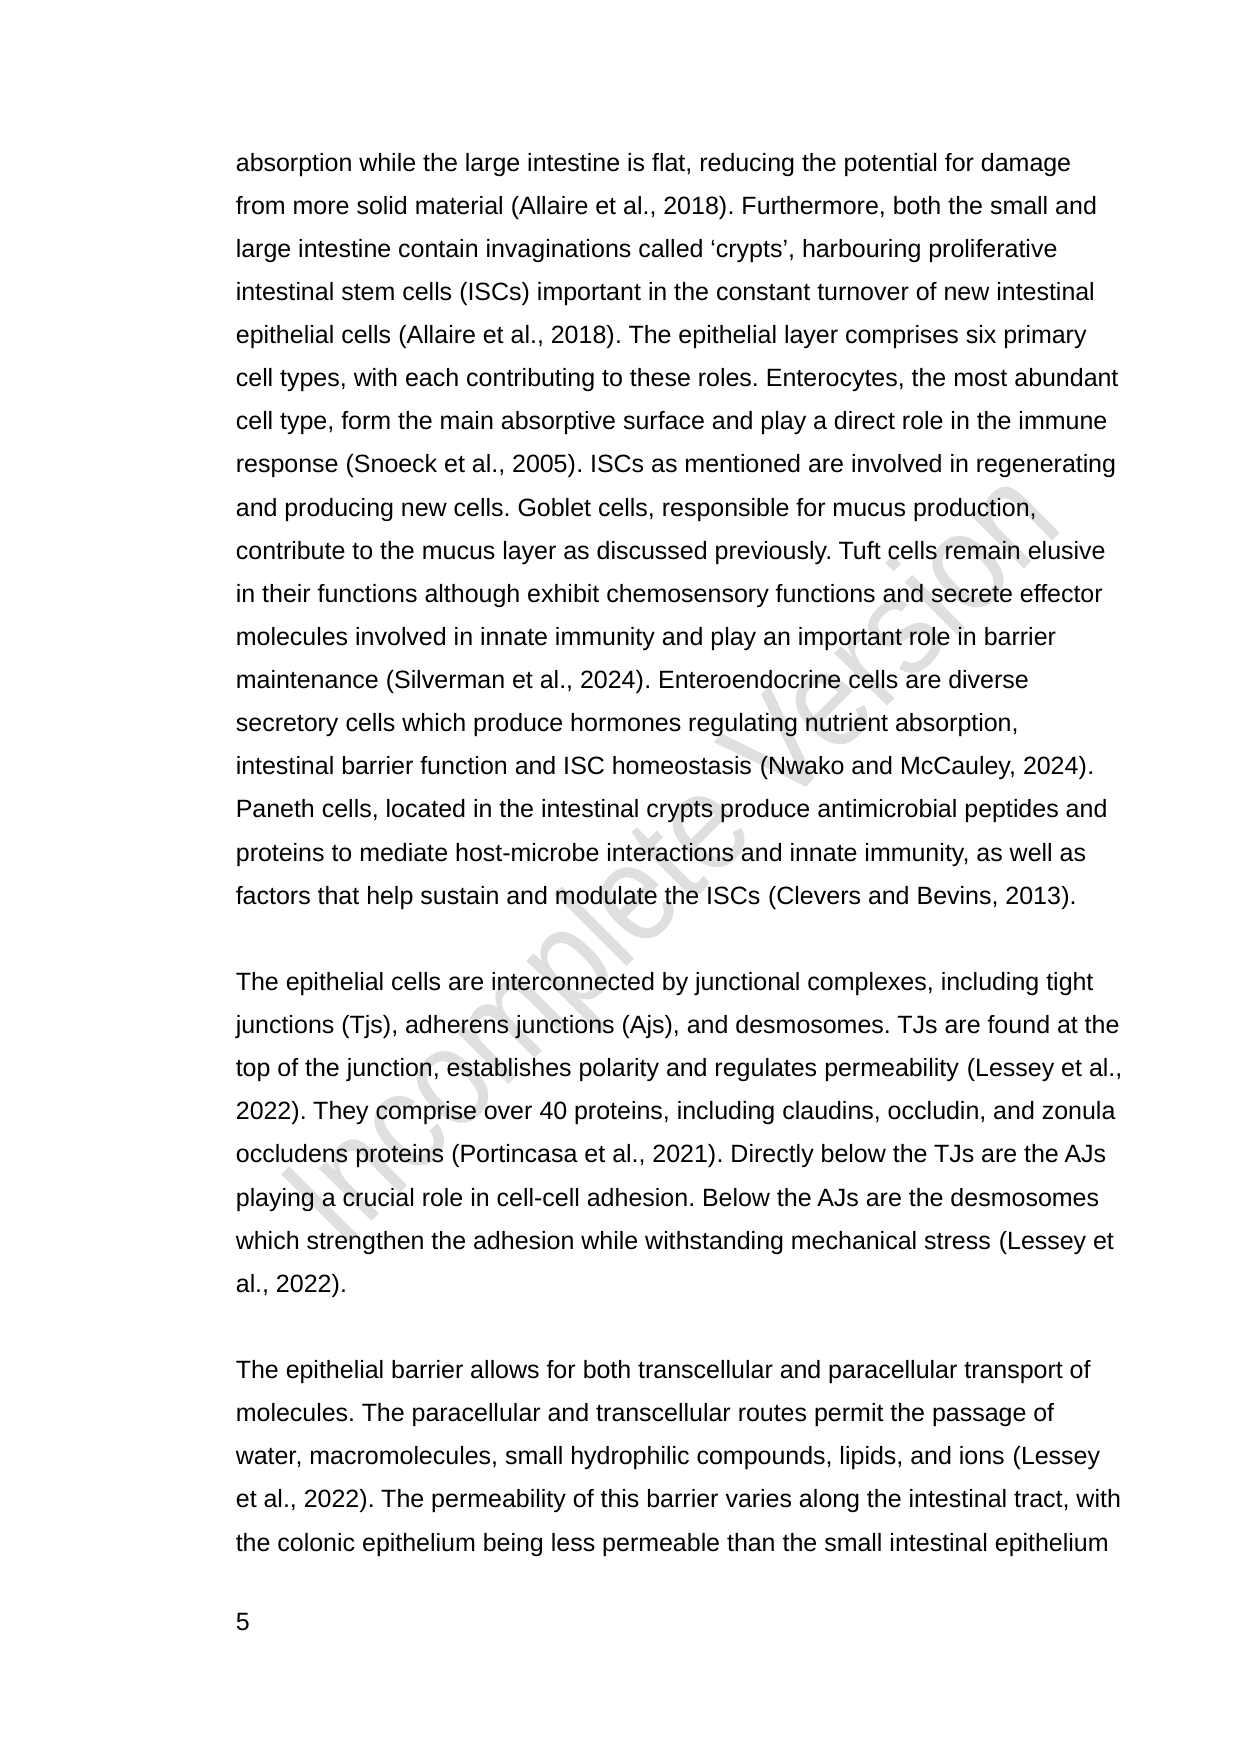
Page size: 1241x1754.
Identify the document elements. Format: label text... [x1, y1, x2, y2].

text The epithelial barrier allows for both transcellular and paracellular transport of molecules. The paracellular and transcellular routes permit the passage of water, macromolecules, small hydrophilic compounds, lipids, and ions (Lessey et al., 2022). The permeability of this barrier varies along the intestinal tract, with the colonic epithelium being less permeable than the small intestinal epithelium [236, 1355, 1122, 1556]
text The epithelial cells are interconnected by junctional complexes, including tight junctions (Tjs), adherens junctions (Ajs), and desmosomes. TJs are found at the top of the junction, establishes polarity and regulates permeability (Lessey et al., 2022). They comprise over 40 proteins, including claudins, occludin, and zonula occludens proteins (Portincasa et al., 2021). Directly below the TJs are the AJs playing a crucial role in cell-cell adhesion. Below the AJs are the desmosomes which strengthen the adhesion while withstanding mechanical stress (Lessey et al., 2022). [236, 967, 1122, 1298]
text absorption while the large intestine is flat, reducing the potential for damage from more solid material (Allaire et al., 2018). Furthermore, both the small and large intestine contain invaginations called ‘crypts’, harbouring proliferative intestinal stem cells (ISCs) important in the constant turnover of new intestinal epithelial cells (Allaire et al., 2018). The epithelial layer comprises six primary cell types, with each contributing to these roles. Enterocytes, the most abundant cell type, form the main absorptive surface and play a direct role in the immune response (Snoeck et al., 2005). ISCs as mentioned are involved in regenerating and producing new cells. Goblet cells, responsible for mucus production, contribute to the mucus layer as discussed previously. Tuft cells remain elusive in their functions although exhibit chemosensory functions and secrete effector molecules involved in innate immunity and play an important role in barrier maintenance (Silverman et al., 2024). Enteroendocrine cells are diverse secretory cells which produce hormones regulating nutrient absorption, intestinal barrier function and ISC homeostasis (Nwako and McCauley, 2024). Paneth cells, located in the intestinal crypts produce antimicrobial peptides and proteins to mediate host-microbe interactions and innate immunity, as well as factors that help sustain and modulate the ISCs (Clevers and Bevins, 2013). [236, 148, 1122, 909]
